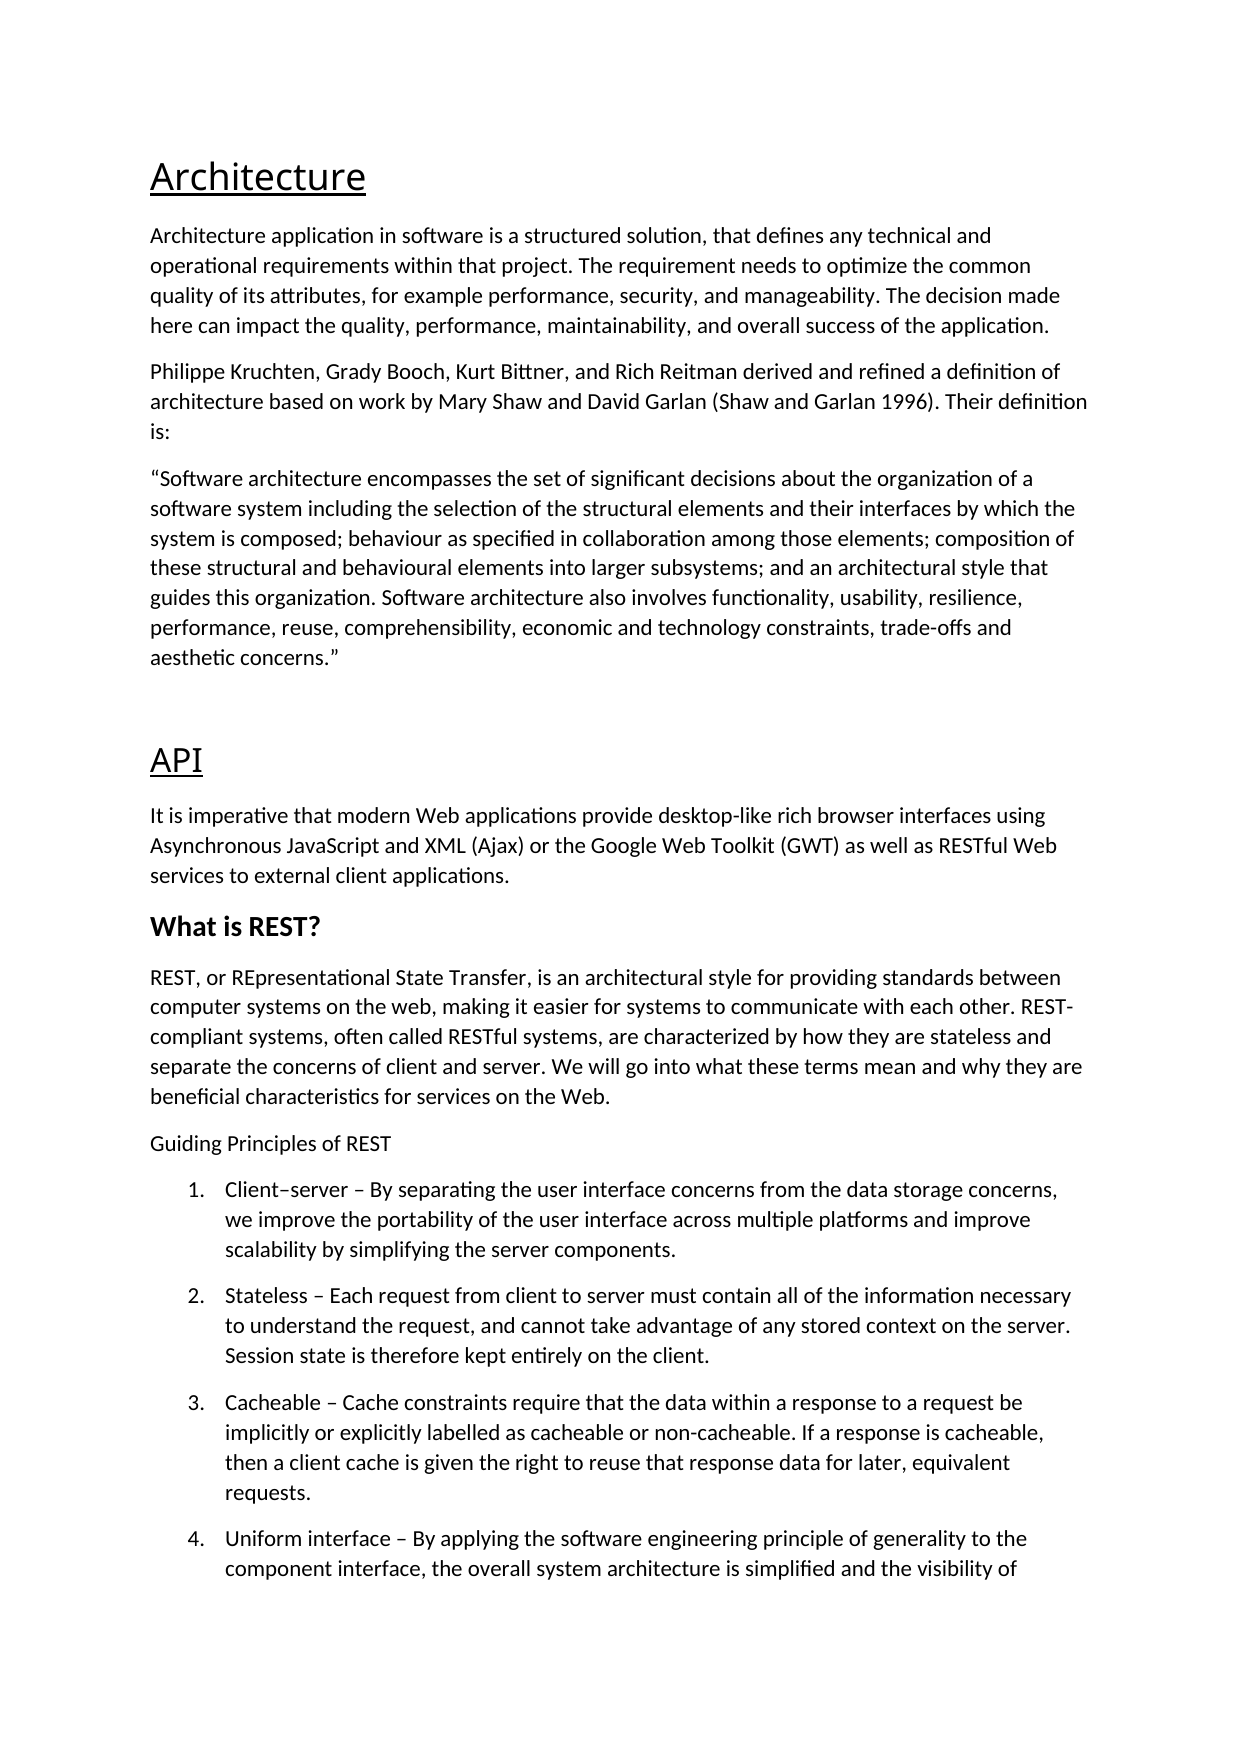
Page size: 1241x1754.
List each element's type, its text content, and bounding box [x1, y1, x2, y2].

text What is REST? [150, 908, 1090, 943]
text Philippe Kruchten, Grady Booch, Kurt Bittner, and Rich Reitman derived and refined a definition of architecture based on work by Mary Shaw and David Garlan (Shaw and Garlan 1996). Their definition is: [150, 357, 1090, 445]
text Architecture [150, 150, 1090, 201]
text Architecture application in software is a structured solution, that defines any technical and operational requirements within that project. The requirement needs to optimize the common quality of its attributes, for example performance, security, and manageability. The decision made here can impact the quality, performance, maintainability, and overall success of the application. [150, 221, 1090, 339]
text API [150, 736, 1090, 782]
list Client–server – By separating the user interface concerns from the data storage concerns, we improve the portability of the user interface across multiple platforms and improve scalability by simplifying the server components. [187, 1175, 1090, 1263]
text Guiding Principles of REST [150, 1129, 1090, 1157]
text “Software architecture encompasses the set of significant decisions about the organization of a software system including the selection of the structural elements and their interfaces by which the system is composed; behaviour as specified in collaboration among those elements; composition of these structural and behavioural elements into larger subsystems; and an architectural style that guides this organization. Software architecture also involves functionality, usability, resilience, performance, reuse, comprehensibility, economic and technology constraints, trade-offs and aesthetic concerns.” [150, 464, 1090, 671]
list Stateless – Each request from client to server must contain all of the information necessary to understand the request, and cannot take advantage of any stored context on the server. Session state is therefore kept entirely on the client. [187, 1282, 1090, 1369]
list Cacheable – Cache constraints require that the data within a response to a request be implicitly or explicitly labelled as cacheable or non-cacheable. If a response is cacheable, then a client cache is given the right to reuse that response data for later, equivalent requests. [187, 1388, 1090, 1506]
list Uniform interface – By applying the software engineering principle of generality to the component interface, the overall system architecture is simplified and the visibility of [187, 1524, 1090, 1582]
text It is imperative that modern Web applications provide desktop-like rich browser interfaces using Asynchronous JavaScript and XML (Ajax) or the Google Web Toolkit (GWT) as well as RESTful Web services to external client applications. [150, 802, 1090, 889]
text REST, or REpresentational State Transfer, is an architectural style for providing standards between computer systems on the web, making it easier for systems to communicate with each other. REST-compliant systems, often called RESTful systems, are characterized by how they are stateless and separate the concerns of client and server. We will go into what these terms mean and why they are beneficial characteristics for services on the Web. [150, 963, 1090, 1110]
